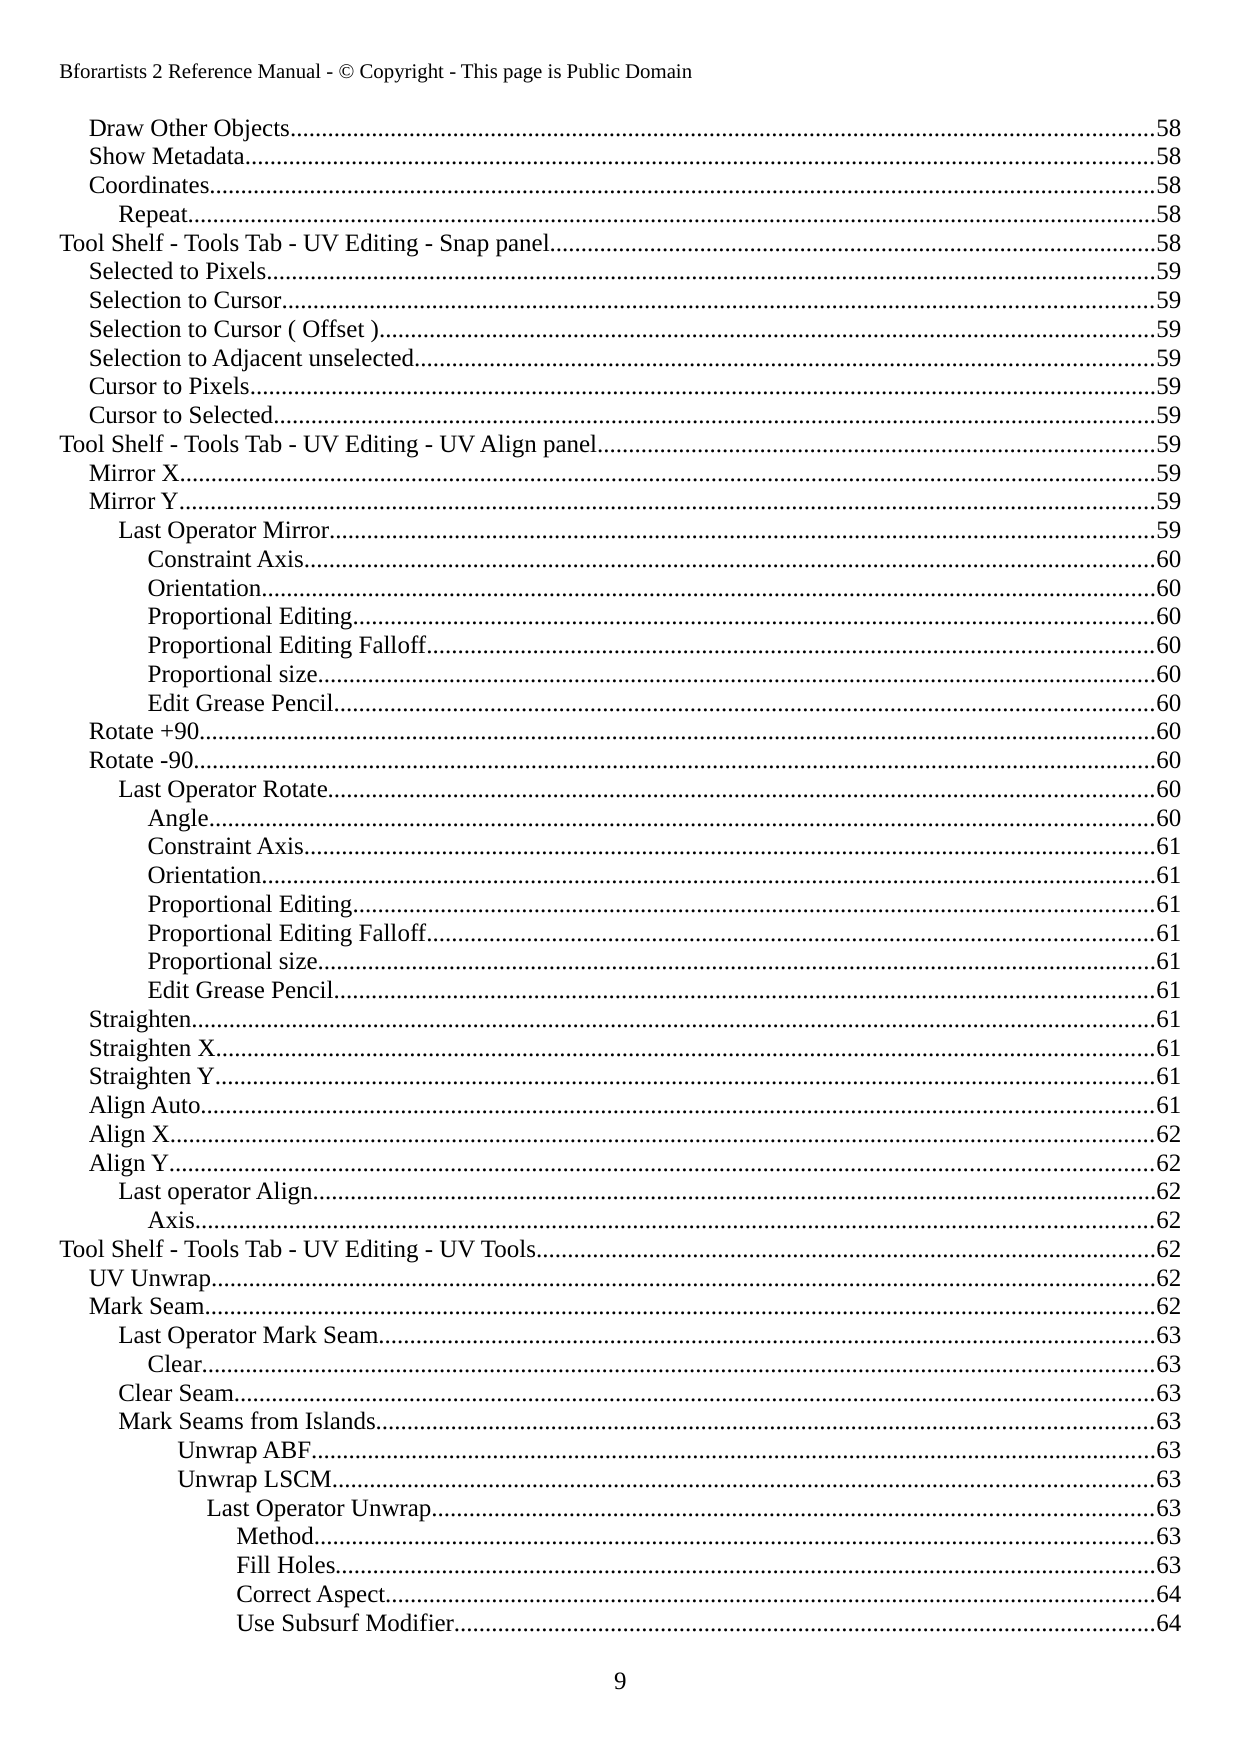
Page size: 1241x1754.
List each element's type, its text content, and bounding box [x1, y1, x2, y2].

text Align Auto 61 [88, 1090, 1181, 1119]
text Unwrap ABF 63 [177, 1435, 1181, 1464]
text Edit Grease Pencil 61 [147, 975, 1181, 1004]
text Tool Shelf - Tools Tab - UV Editing - Snap panel 58 [59, 228, 1181, 256]
text Selection to Cursor 59 [88, 285, 1181, 314]
text Correct Aspect 64 [236, 1579, 1181, 1608]
text Draw Other Objects 58 [88, 113, 1181, 141]
text Straighten Y 61 [88, 1061, 1181, 1090]
text Axis 62 [147, 1205, 1181, 1234]
text Cursor to Selected 59 [88, 400, 1181, 429]
text Proportional Editing Falloff 60 [147, 630, 1181, 659]
text Constraint Axis 61 [147, 831, 1181, 860]
text Last Operator Mirror 59 [118, 515, 1181, 544]
text Tool Shelf - Tools Tab - UV Editing - UV Tools 62 [59, 1234, 1181, 1263]
text Edit Grease Pencil 60 [147, 688, 1181, 716]
text Method 63 [236, 1521, 1181, 1550]
text Proportional size 60 [147, 659, 1181, 688]
text Last operator Align 62 [118, 1176, 1181, 1205]
text Straighten X 61 [88, 1033, 1181, 1061]
text Orientation 61 [147, 860, 1181, 889]
text Straighten 61 [88, 1004, 1181, 1033]
text Proportional Editing Falloff 61 [147, 918, 1181, 946]
text Proportional Editing 60 [147, 601, 1181, 630]
text Mark Seam 62 [88, 1291, 1181, 1320]
text Angle 60 [147, 803, 1181, 831]
text Last Operator Mark Seam 63 [118, 1320, 1181, 1349]
text Use Subsurf Modifier 64 [236, 1608, 1181, 1636]
text Fill Holes 63 [236, 1550, 1181, 1579]
text Proportional Editing 61 [147, 889, 1181, 918]
text Last Operator Rotate 60 [118, 774, 1181, 803]
text Mirror X 59 [88, 458, 1181, 486]
text Clear 63 [147, 1349, 1181, 1378]
text Align Y 62 [88, 1148, 1181, 1176]
text Selection to Cursor ( Offset ) 59 [88, 314, 1181, 343]
text Clear Seam 63 [118, 1378, 1181, 1406]
text Orientation 60 [147, 573, 1181, 601]
text Show Metadata 58 [88, 141, 1181, 170]
text Mark Seams from Islands 63 [118, 1406, 1181, 1435]
text Rotate -90 60 [88, 745, 1181, 774]
text Unwrap LSCM 63 [177, 1464, 1181, 1493]
text Last Operator Unwrap 63 [206, 1493, 1181, 1521]
text Coordinates 58 [88, 170, 1181, 199]
text Rotate +90 60 [88, 716, 1181, 745]
text Cursor to Pixels 59 [88, 371, 1181, 400]
text Align X 62 [88, 1119, 1181, 1148]
text Selected to Pixels 59 [88, 256, 1181, 285]
text Proportional size 61 [147, 946, 1181, 975]
text Tool Shelf - Tools Tab - UV Editing - UV Align panel 59 [59, 429, 1181, 458]
text Selection to Adjacent unselected 59 [88, 343, 1181, 371]
text Repeat 58 [118, 199, 1181, 228]
text UV Unwrap 62 [88, 1263, 1181, 1291]
text Constraint Axis 60 [147, 544, 1181, 573]
text Mirror Y 59 [88, 486, 1181, 515]
